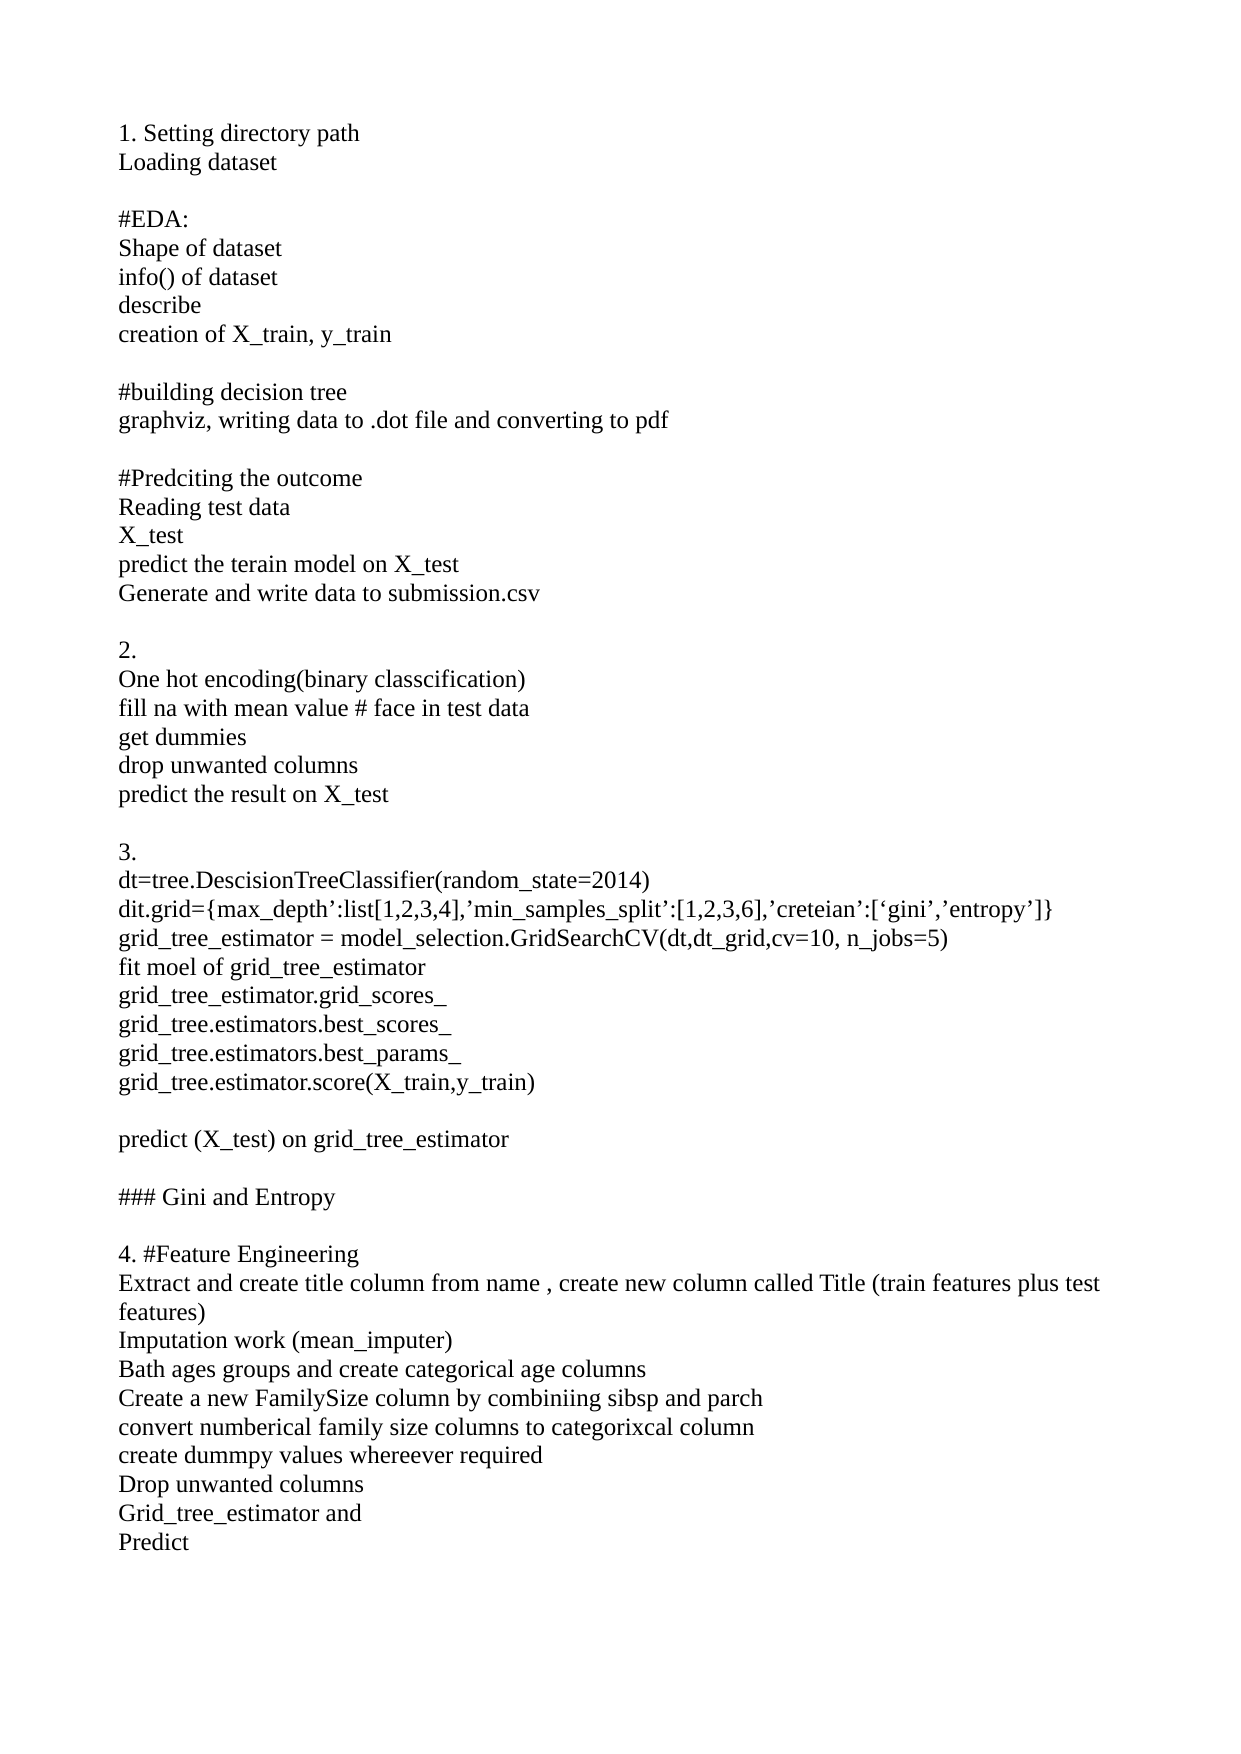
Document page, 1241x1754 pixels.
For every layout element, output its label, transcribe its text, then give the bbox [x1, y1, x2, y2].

text dt=tree.DescisionTreeClassifier(random_state=2014) [118, 866, 1122, 894]
text 3. [118, 837, 1122, 866]
text grid_tree_estimator = model_selection.GridSearchCV(dt,dt_grid,cv=10, n_jobs=5) [118, 923, 1122, 952]
text grid_tree.estimators.best_scores_ [118, 1009, 1122, 1038]
text Bath ages groups and create categorical age columns [118, 1354, 1122, 1383]
text fill na with mean value # face in test data [118, 693, 1122, 722]
text Reading test data [118, 492, 1122, 521]
text ### Gini and Entropy [118, 1182, 1122, 1211]
text graphviz, writing data to .dot file and converting to pdf [118, 406, 1122, 434]
text describe [118, 291, 1122, 319]
text predict (X_test) on grid_tree_estimator [118, 1124, 1122, 1153]
text grid_tree_estimator.grid_scores_ [118, 981, 1122, 1009]
text Create a new FamilySize column by combiniing sibsp and parch [118, 1383, 1122, 1412]
text grid_tree.estimators.best_params_ [118, 1038, 1122, 1067]
text create dummpy values whereever required [118, 1441, 1122, 1469]
text One hot encoding(binary classcification) [118, 664, 1122, 693]
text 2. [118, 636, 1122, 664]
text Shape of dataset [118, 233, 1122, 262]
text convert numberical family size columns to categorixcal column [118, 1412, 1122, 1441]
text predict the terain model on X_test [118, 549, 1122, 578]
text #EDA: [118, 204, 1122, 233]
text Grid_tree_estimator and [118, 1498, 1122, 1527]
text Drop unwanted columns [118, 1469, 1122, 1498]
text #Predciting the outcome [118, 463, 1122, 492]
text X_test [118, 521, 1122, 549]
text dit.grid={max_depth’:list[1,2,3,4],’min_samples_split’:[1,2,3,6],’creteian’:[‘gini’,’entropy’]} [118, 894, 1122, 923]
text Loading dataset [118, 147, 1122, 176]
text 1. Setting directory path [118, 118, 1122, 147]
text info() of dataset [118, 262, 1122, 291]
text Generate and write data to submission.csv [118, 578, 1122, 607]
text predict the result on X_test [118, 779, 1122, 808]
text get dummies [118, 722, 1122, 751]
text fit moel of grid_tree_estimator [118, 952, 1122, 981]
text grid_tree.estimator.score(X_train,y_train) [118, 1067, 1122, 1096]
text Extract and create title column from name , create new column called Title (train features plus test features) [118, 1268, 1122, 1326]
text #building decision tree [118, 377, 1122, 406]
text drop unwanted columns [118, 751, 1122, 779]
text 4. #Feature Engineering [118, 1239, 1122, 1268]
text creation of X_train, y_train [118, 319, 1122, 348]
text Predict [118, 1527, 1122, 1556]
text Imputation work (mean_imputer) [118, 1326, 1122, 1354]
